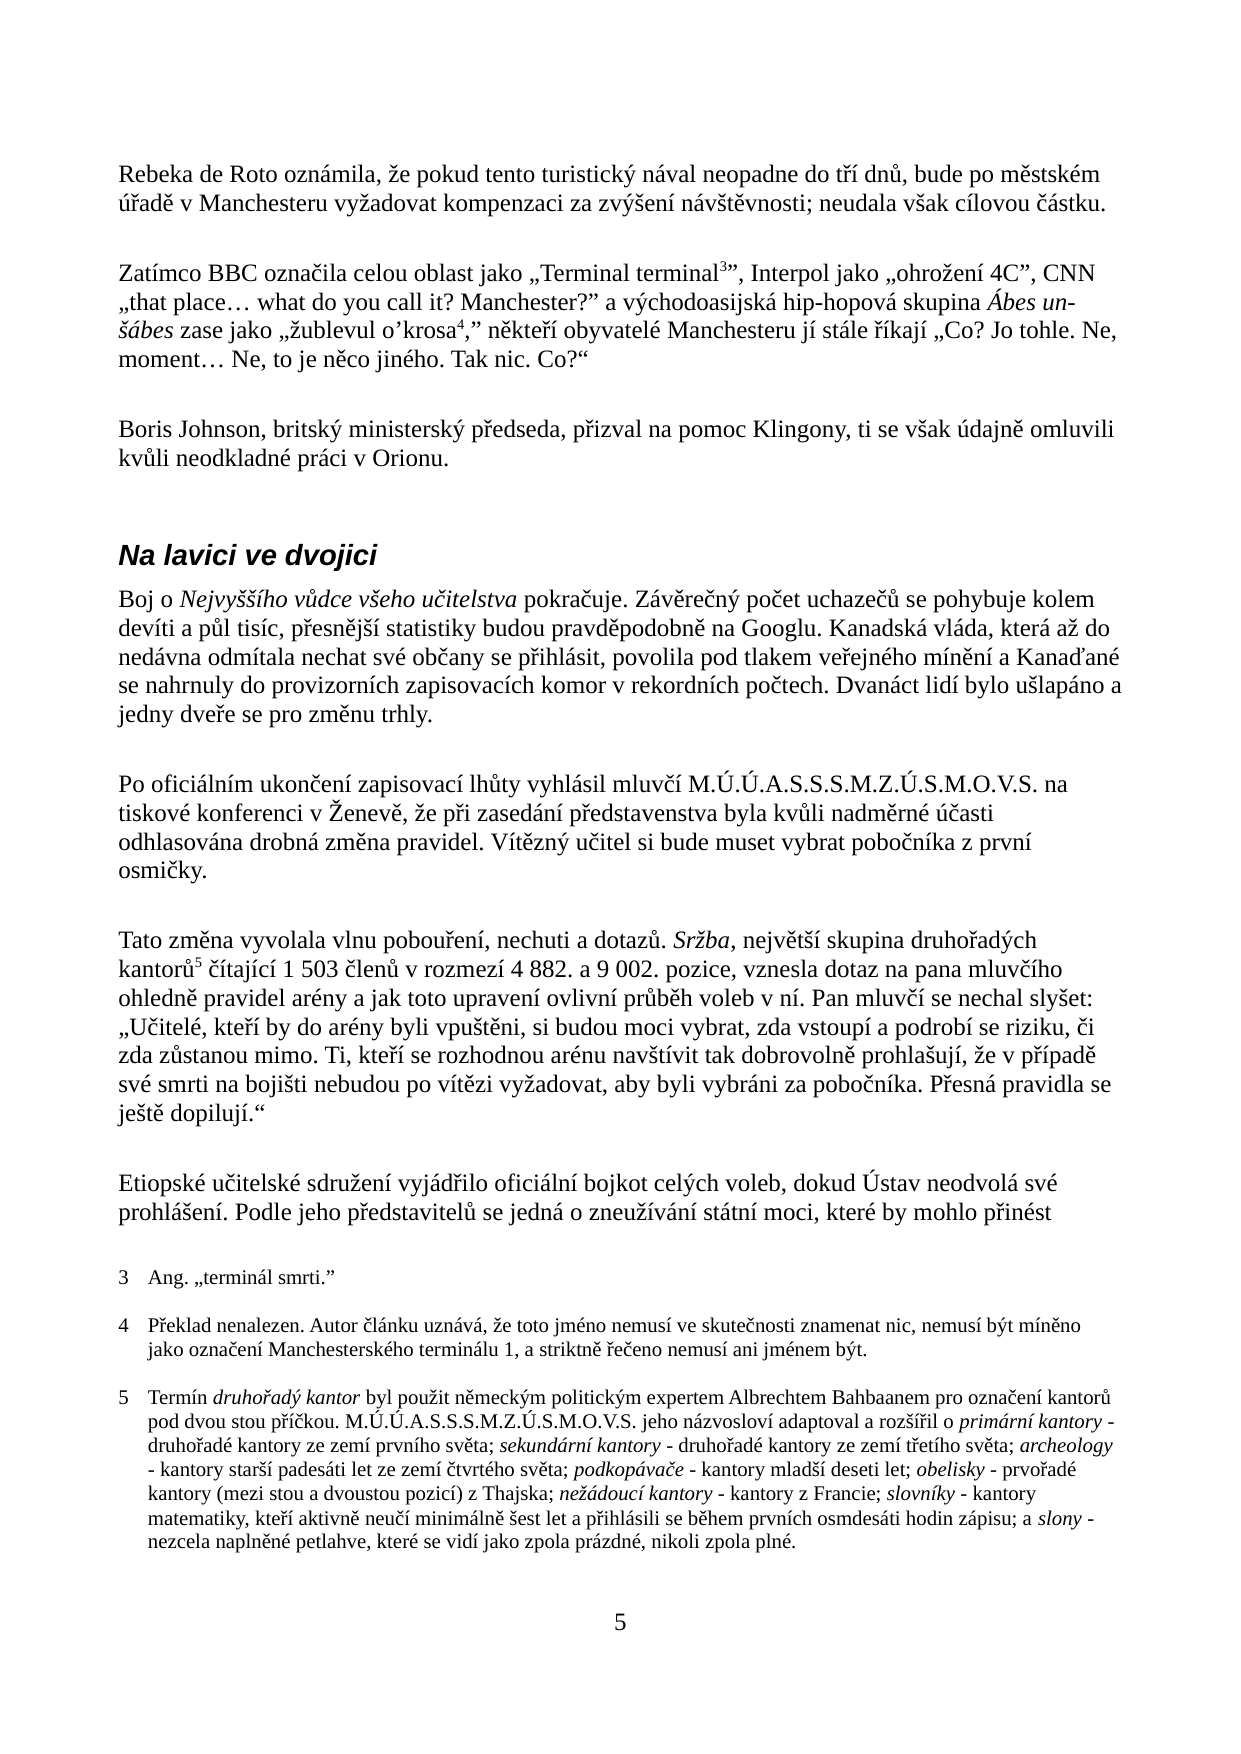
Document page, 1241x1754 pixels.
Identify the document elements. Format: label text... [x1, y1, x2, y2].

subtitle Na lavici ve dvojici [118, 538, 1122, 572]
text Ang. „terminál smrti.” [118, 1265, 1122, 1313]
text Překlad nenalezen. Autor článku uznává, že toto jméno nemusí ve skutečnosti znamenat nic, nemusí být míněno jako označení Manchesterského terminálu 1, a striktně řečeno nemusí ani jménem být. [118, 1313, 1122, 1385]
text Rebeka de Roto oznámila, že pokud tento turistický nával neopadne do tří dnů, bude po městském úřadě v Manchesteru vyžadovat kompenzaci za zvýšení návštěvnosti; neudala však cílovou částku. [118, 159, 1122, 246]
text Tato změna vyvolala vlnu pobouření, nechuti a dotazů. Sržba, největší skupina druhořadých kantorů čítající 1 503 členů v rozmezí 4 882. a 9 002. pozice, vznesla dotaz na pana mluvčího ohledně pravidel arény a jak toto upravení ovlivní průběh voleb v ní. Pan mluvčí se nechal slyšet: „Učitelé, kteří by do arény byli vpuštěni, si budou moci vybrat, zda vstoupí a podrobí se riziku, či zda zůstanou mimo. Ti, kteří se rozhodnou arénu navštívit tak dobrovolně prohlašují, že v případě své smrti na bojišti nebudou po vítězi vyžadovat, aby byli vybráni za pobočníka. Přesná pravidla se ještě dopilují.“ [118, 925, 1122, 1155]
text Boj o Nejvyššího vůdce všeho učitelstva pokračuje. Závěrečný počet uchazečů se pohybuje kolem devíti a půl tisíc, přesnější statistiky budou pravděpodobně na Googlu. Kanadská vláda, která až do nedávna odmítala nechat své občany se přihlásit, povolila pod tlakem veřejného mínění a Kanaďané se nahrnuly do provizorních zapisovacích komor v rekordních počtech. Dvanáct lidí bylo ušlapáno a jedny dveře se pro změnu trhly. [118, 584, 1122, 757]
text [118, 118, 1122, 147]
text Zatímco BBC označila celou oblast jako „Terminal terminal”, Interpol jako „ohrožení 4C”, CNN „that place… what do you call it? Manchester?” a východoasijská hip-hopová skupina Ábes un-šábes zase jako „žublevul o’krosa,” někteří obyvatelé Manchesteru jí stále říkají „Co? Jo tohle. Ne, moment… Ne, to je něco jiného. Tak nic. Co?“ [118, 258, 1122, 402]
text Boris Johnson, britský ministerský předseda, přizval na pomoc Klingony, ti se však údajně omluvili kvůli neodkladné práci v Orionu. [118, 414, 1122, 501]
text Po oficiálním ukončení zapisovací lhůty vyhlásil mluvčí M.Ú.Ú.A.S.S.S.M.Z.Ú.S.M.O.V.S. na tiskové konferenci v Ženevě, že při zasedání představenstva byla kvůli nadměrné účasti odhlasována drobná změna pravidel. Vítězný učitel si bude muset vybrat pobočníka z první osmičky. [118, 769, 1122, 913]
text Termín druhořadý kantor byl použit německým politickým expertem Albrechtem Bahbaanem pro označení kantorů pod dvou stou příčkou. M.Ú.Ú.A.S.S.S.M.Z.Ú.S.M.O.V.S. jeho názvosloví adaptoval a rozšířil o primární kantory - druhořadé kantory ze zemí prvního světa; sekundární kantory - druhořadé kantory ze zemí třetího světa; archeology - kantory starší padesáti let ze zemí čtvrtého světa; podkopávače - kantory mladší deseti let; obelisky - prvořadé kantory (mezi stou a dvoustou pozicí) z Thajska; nežádoucí kantory - kantory z Francie; slovníky - kantory matematiky, kteří aktivně neučí minimálně šest let a přihlásili se během prvních osmdesáti hodin zápisu; a slony - nezcela naplněné petlahve, které se vidí jako zpola prázdné, nikoli zpola plné. [118, 1385, 1122, 1578]
text Etiopské učitelské sdružení vyjádřilo oficiální bojkot celých voleb, dokud Ústav neodvolá své prohlášení. Podle jeho představitelů se jedná o zneužívání státní moci, které by mohlo přinést [118, 1168, 1122, 1225]
